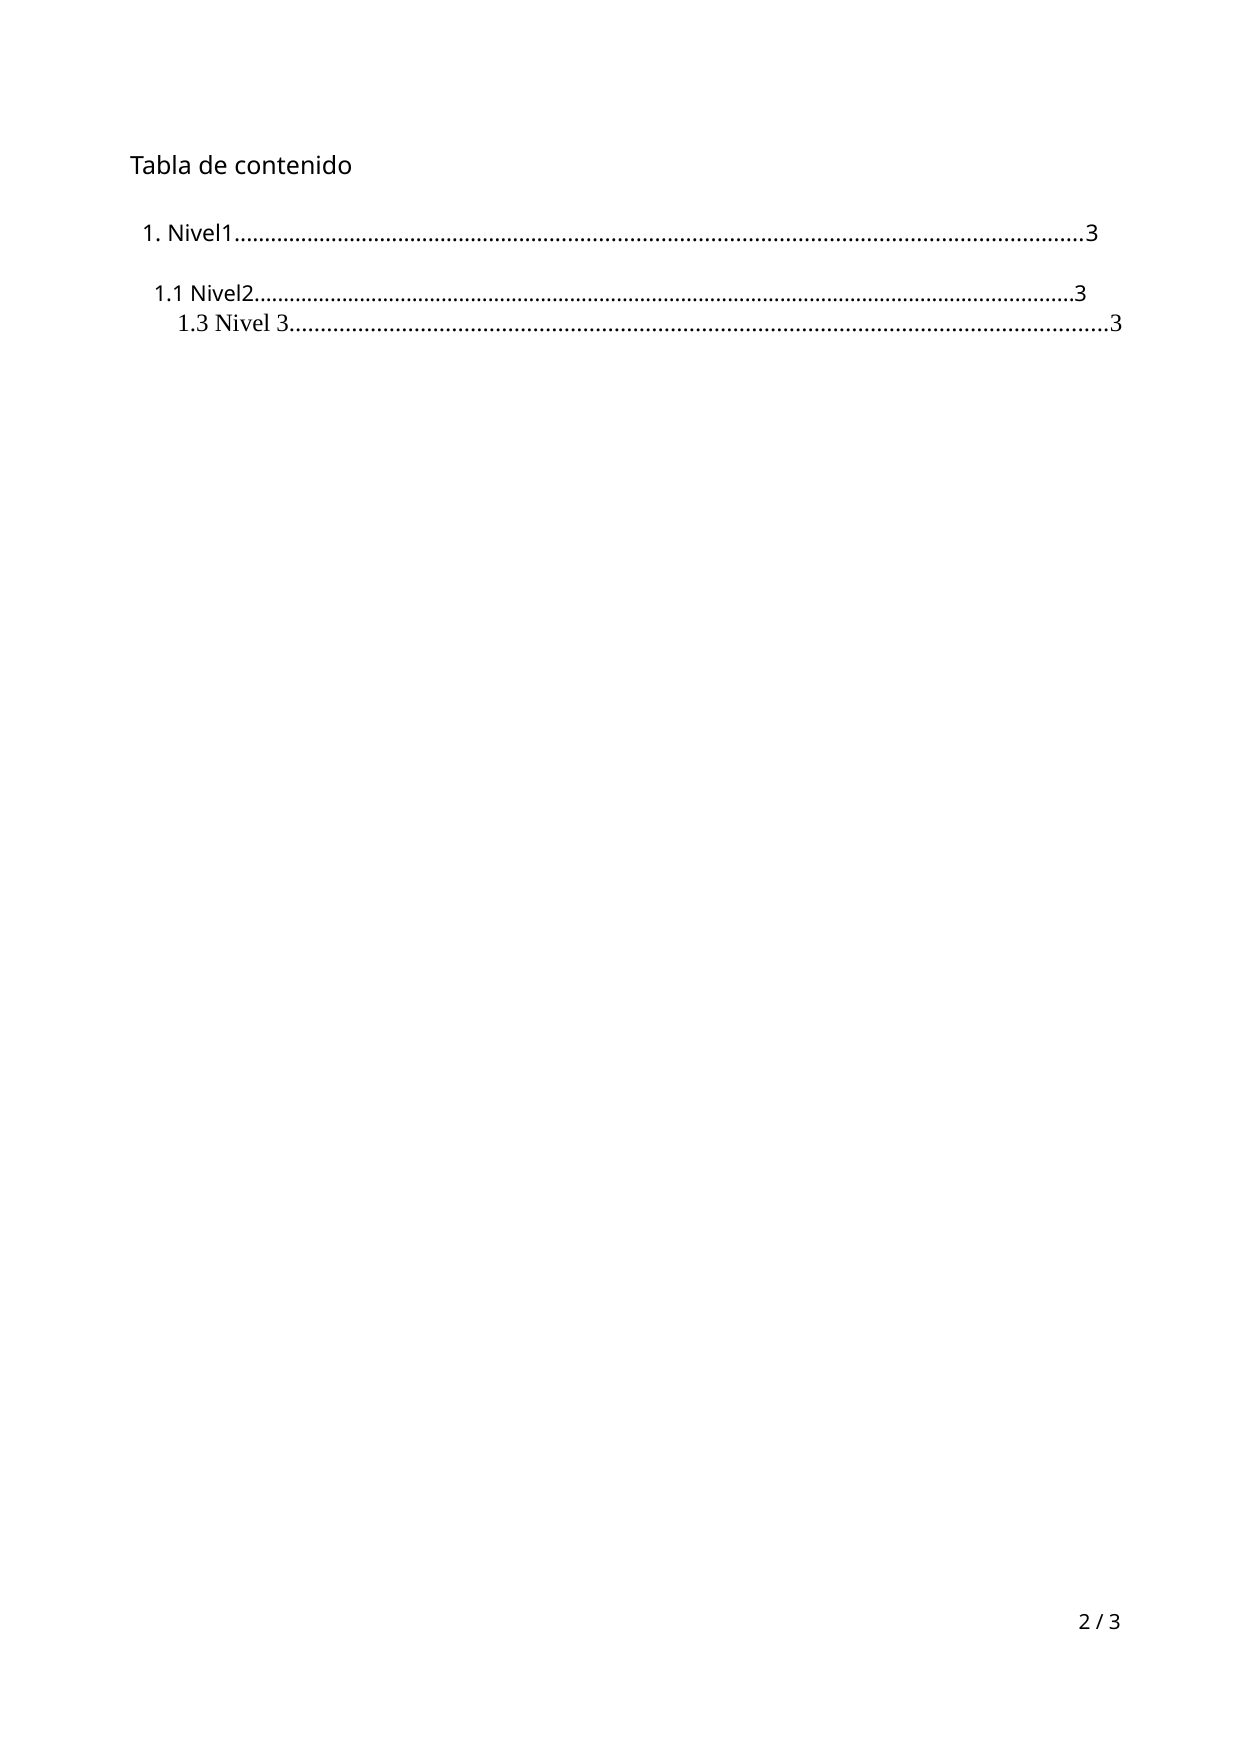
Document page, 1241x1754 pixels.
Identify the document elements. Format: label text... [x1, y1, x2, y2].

text 1.1 Nivel2. 3 [118, 278, 1122, 308]
text 1. Nivel1. 3 [118, 217, 1122, 248]
text 1.3 Nivel 3 3 [177, 308, 1122, 336]
text Tabla de contenido [118, 148, 1122, 182]
